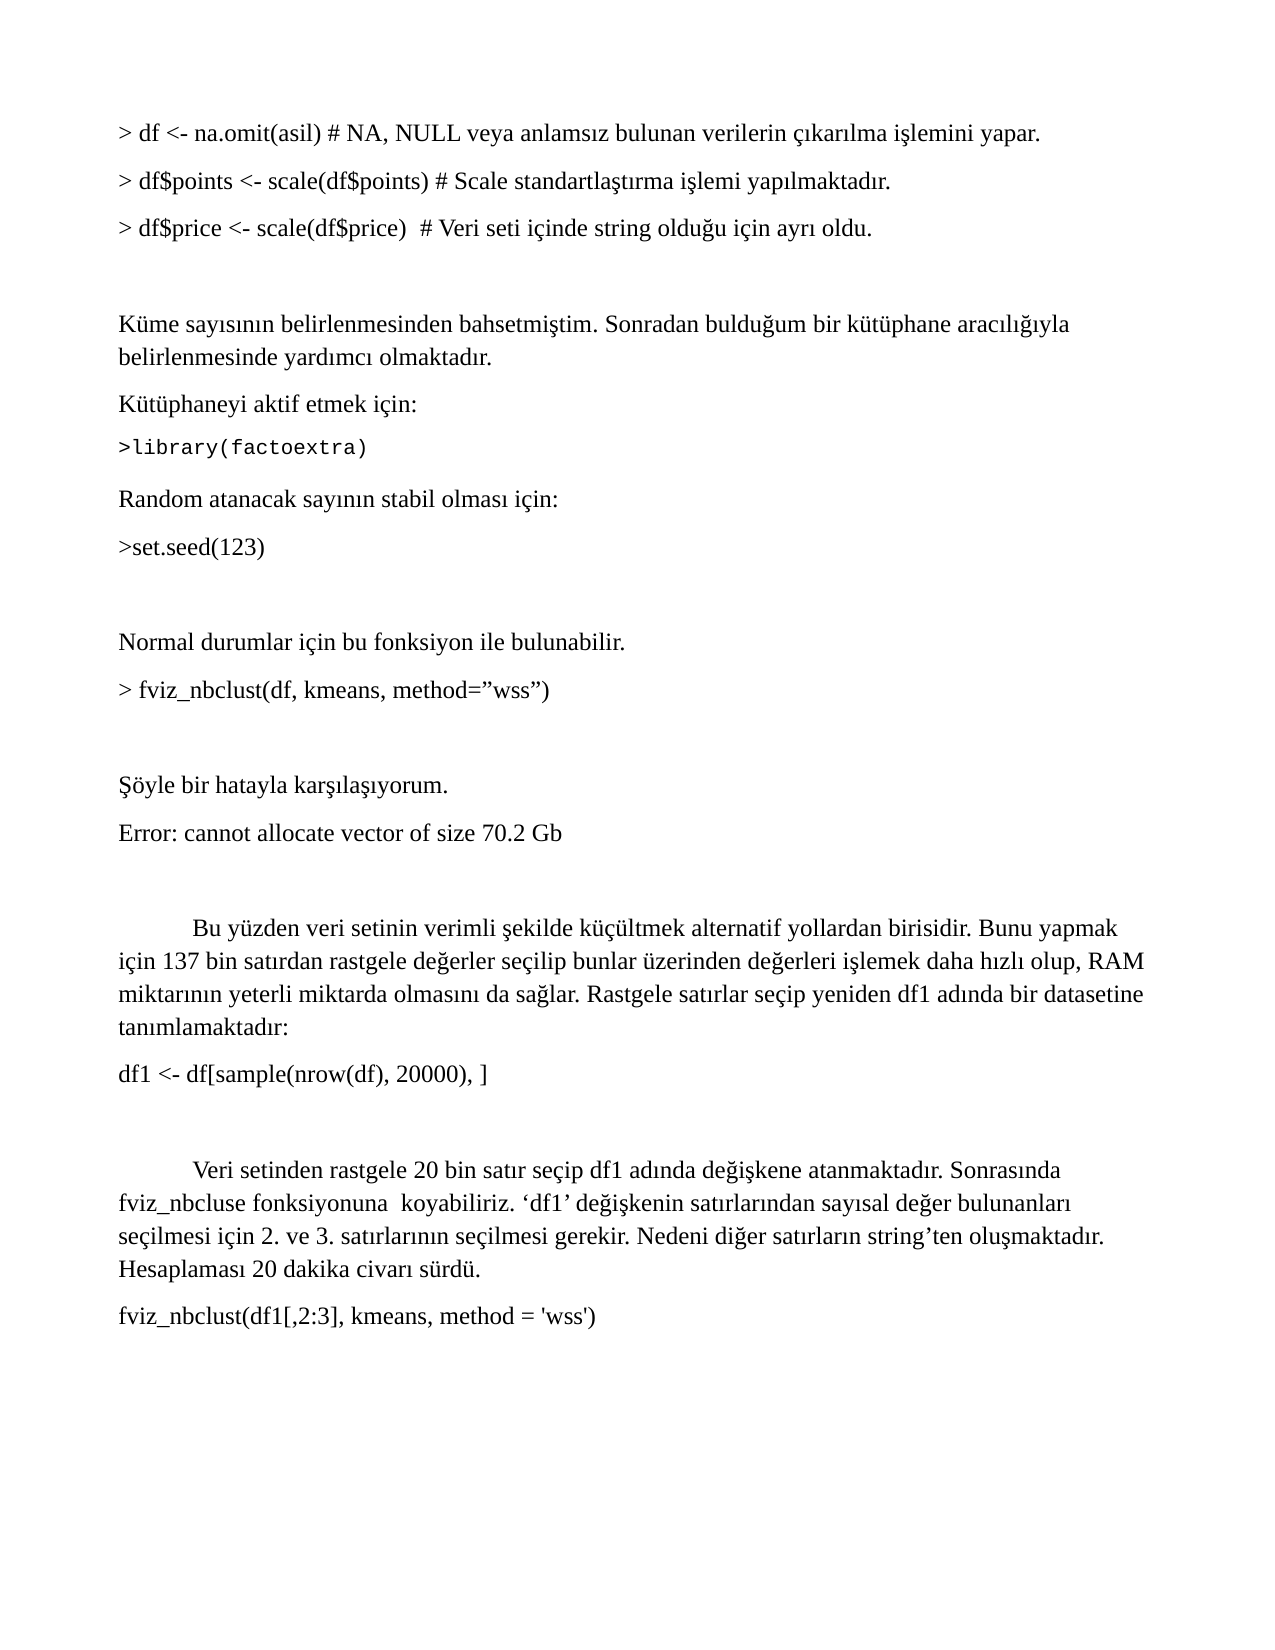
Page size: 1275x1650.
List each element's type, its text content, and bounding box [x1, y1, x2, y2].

text Kütüphaneyi aktif etmek için: [118, 389, 1157, 418]
text Normal durumlar için bu fonksiyon ile bulunabilir. [118, 627, 1157, 656]
text Error: cannot allocate vector of size 70.2 Gb [118, 818, 1157, 846]
text > df <- na.omit(asil) # NA, NULL veya anlamsız bulunan verilerin çıkarılma işlemini yapar. [118, 118, 1157, 147]
text df1 <- df[sample(nrow(df), 20000), ] [118, 1059, 1157, 1088]
text >set.seed(123) [118, 532, 1157, 561]
text > fviz_nbclust(df, kmeans, method=”wss”) [118, 675, 1157, 703]
text fviz_nbclust(df1[,2:3], kmeans, method = 'wss') [118, 1301, 1157, 1330]
text Bu yüzden veri setinin verimli şekilde küçültmek alternatif yollardan birisidir. Bunu yapmak için 137 bin satırdan rastgele değerler seçilip bunlar üzerinden değerleri işlemek daha hızlı olup, RAM miktarının yeterli miktarda olmasını da sağlar. Rastgele satırlar seçip yeniden df1 adında bir datasetine tanımlamaktadır: [118, 913, 1157, 1041]
text Random atanacak sayının stabil olması için: [118, 484, 1157, 513]
text Küme sayısının belirlenmesinden bahsetmiştim. Sonradan bulduğum bir kütüphane aracılığıyla belirlenmesinde yardımcı olmaktadır. [118, 309, 1157, 371]
text > df$price <- scale(df$price) # Veri seti içinde string olduğu için ayrı oldu. [118, 213, 1157, 242]
text > df$points <- scale(df$points) # Scale standartlaştırma işlemi yapılmaktadır. [118, 166, 1157, 194]
text Veri setinden rastgele 20 bin satır seçip df1 adında değişkene atanmaktadır. Sonrasında fviz_nbcluse fonksiyonuna koyabiliriz. ‘df1’ değişkenin satırlarından sayısal değer bulunanları seçilmesi için 2. ve 3. satırlarının seçilmesi gerekir. Nedeni diğer satırların string’ten oluşmaktadır. Hesaplaması 20 dakika civarı sürdü. [118, 1155, 1157, 1282]
text >library(factoextra) [118, 437, 1157, 461]
text Şöyle bir hatayla karşılaşıyorum. [118, 770, 1157, 799]
